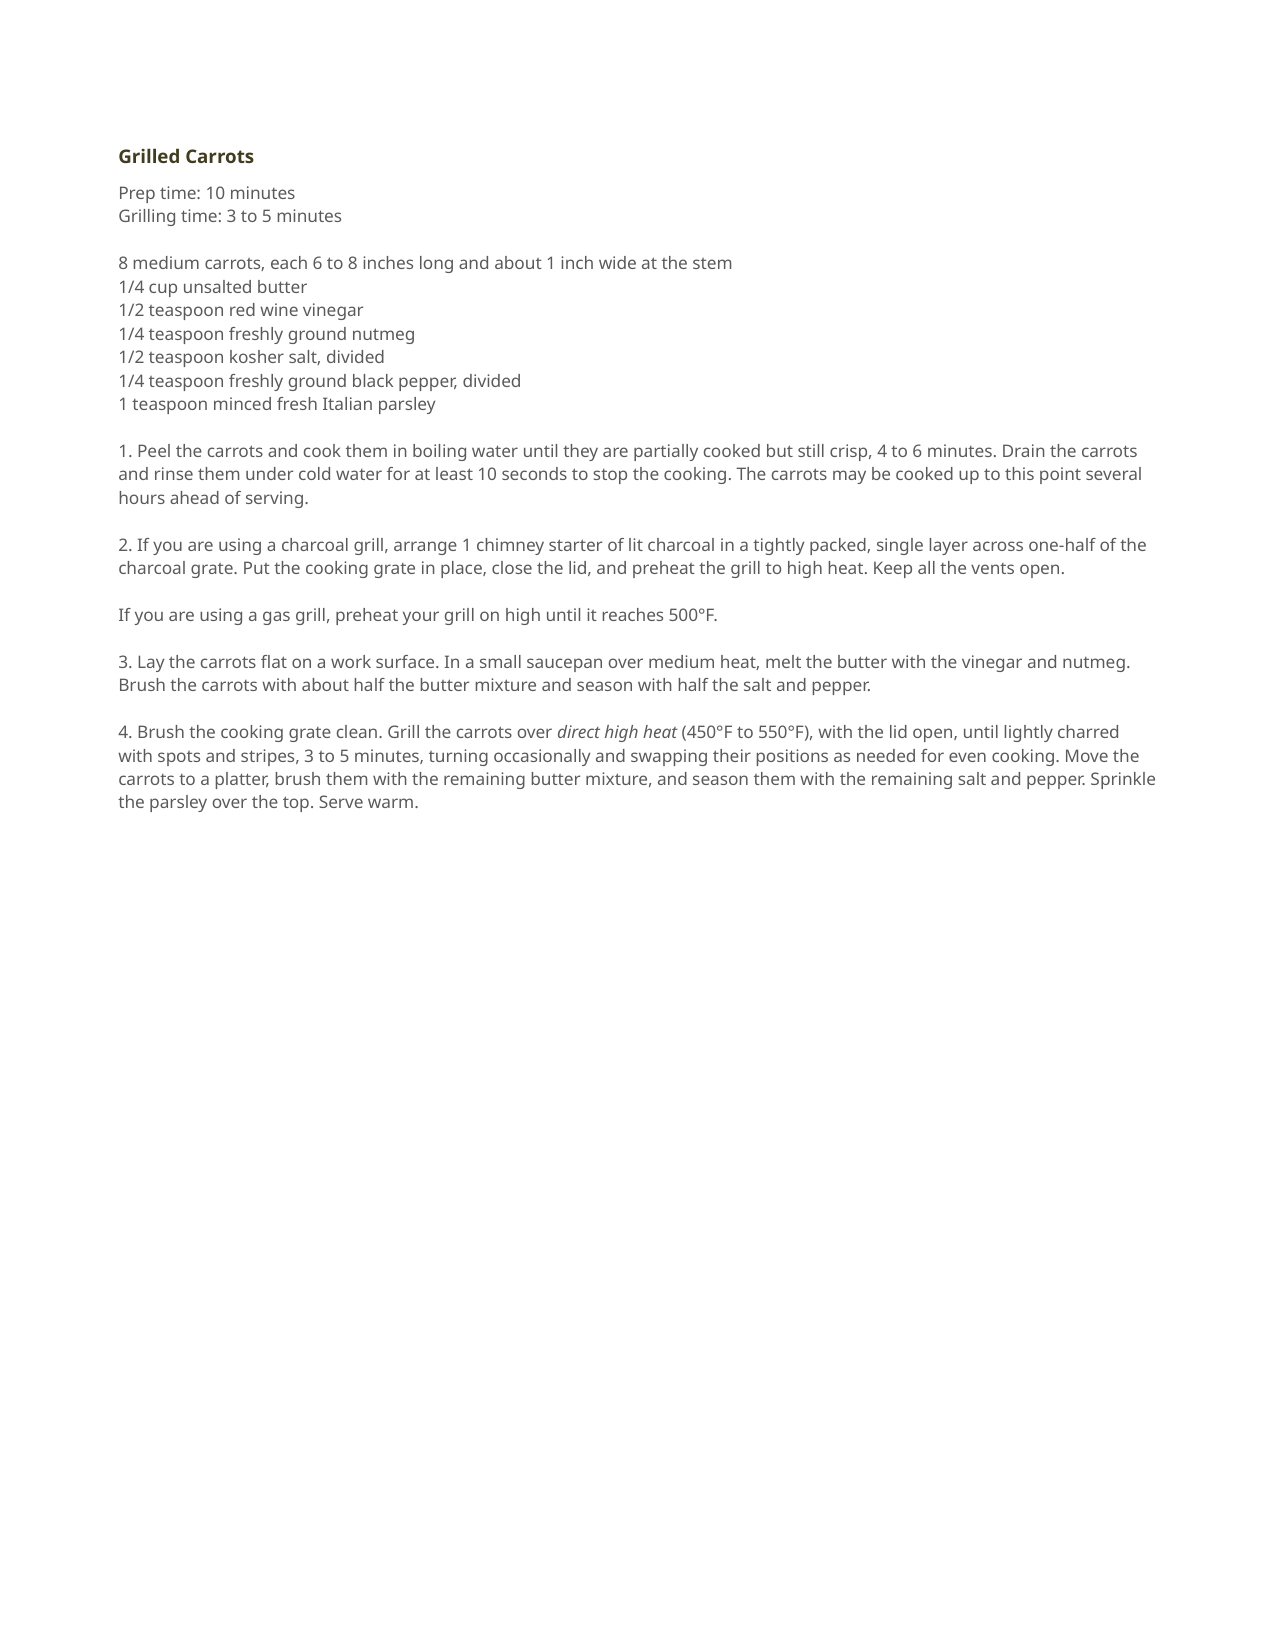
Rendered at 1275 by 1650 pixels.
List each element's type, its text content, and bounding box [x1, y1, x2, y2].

subtitle Grilled Carrots [118, 143, 1157, 169]
text Prep time: 10 minutes Grilling time: 3 to 5 minutes 8 medium carrots, each 6 to 8 inches long and about 1 inch wide at the stem 1/4 cup unsalted butter 1/2 teaspoon red wine vinegar 1/4 teaspoon freshly ground nutmeg 1/2 teaspoon kosher salt, divided 1/4 teaspoon freshly ground black pepper, divided 1 teaspoon minced fresh Italian parsley 1. Peel the carrots and cook them in boiling water until they are partially cooked but still crisp, 4 to 6 minutes. Drain the carrots and rinse them under cold water for at least 10 seconds to stop the cooking. The carrots may be cooked up to this point several hours ahead of serving. 2. If you are using a charcoal grill, arrange 1 chimney starter of lit charcoal in a tightly packed, single layer across one-half of the charcoal grate. Put the cooking grate in place, close the lid, and preheat the grill to high heat. Keep all the vents open. If you are using a gas grill, preheat your grill on high until it reaches 500°F. 3. Lay the carrots flat on a work surface. In a small saucepan over medium heat, melt the butter with the vinegar and nutmeg. Brush the carrots with about half the butter mixture and season with half the salt and pepper. 4. Brush the cooking grate clean. Grill the carrots over direct high heat (450°F to 550°F), with the lid open, until lightly charred with spots and stripes, 3 to 5 minutes, turning occasionally and swapping their positions as needed for even cooking. Move the carrots to a platter, brush them with the remaining butter mixture, and season them with the remaining salt and pepper. Sprinkle the parsley over the top. Serve warm. [118, 181, 1157, 814]
